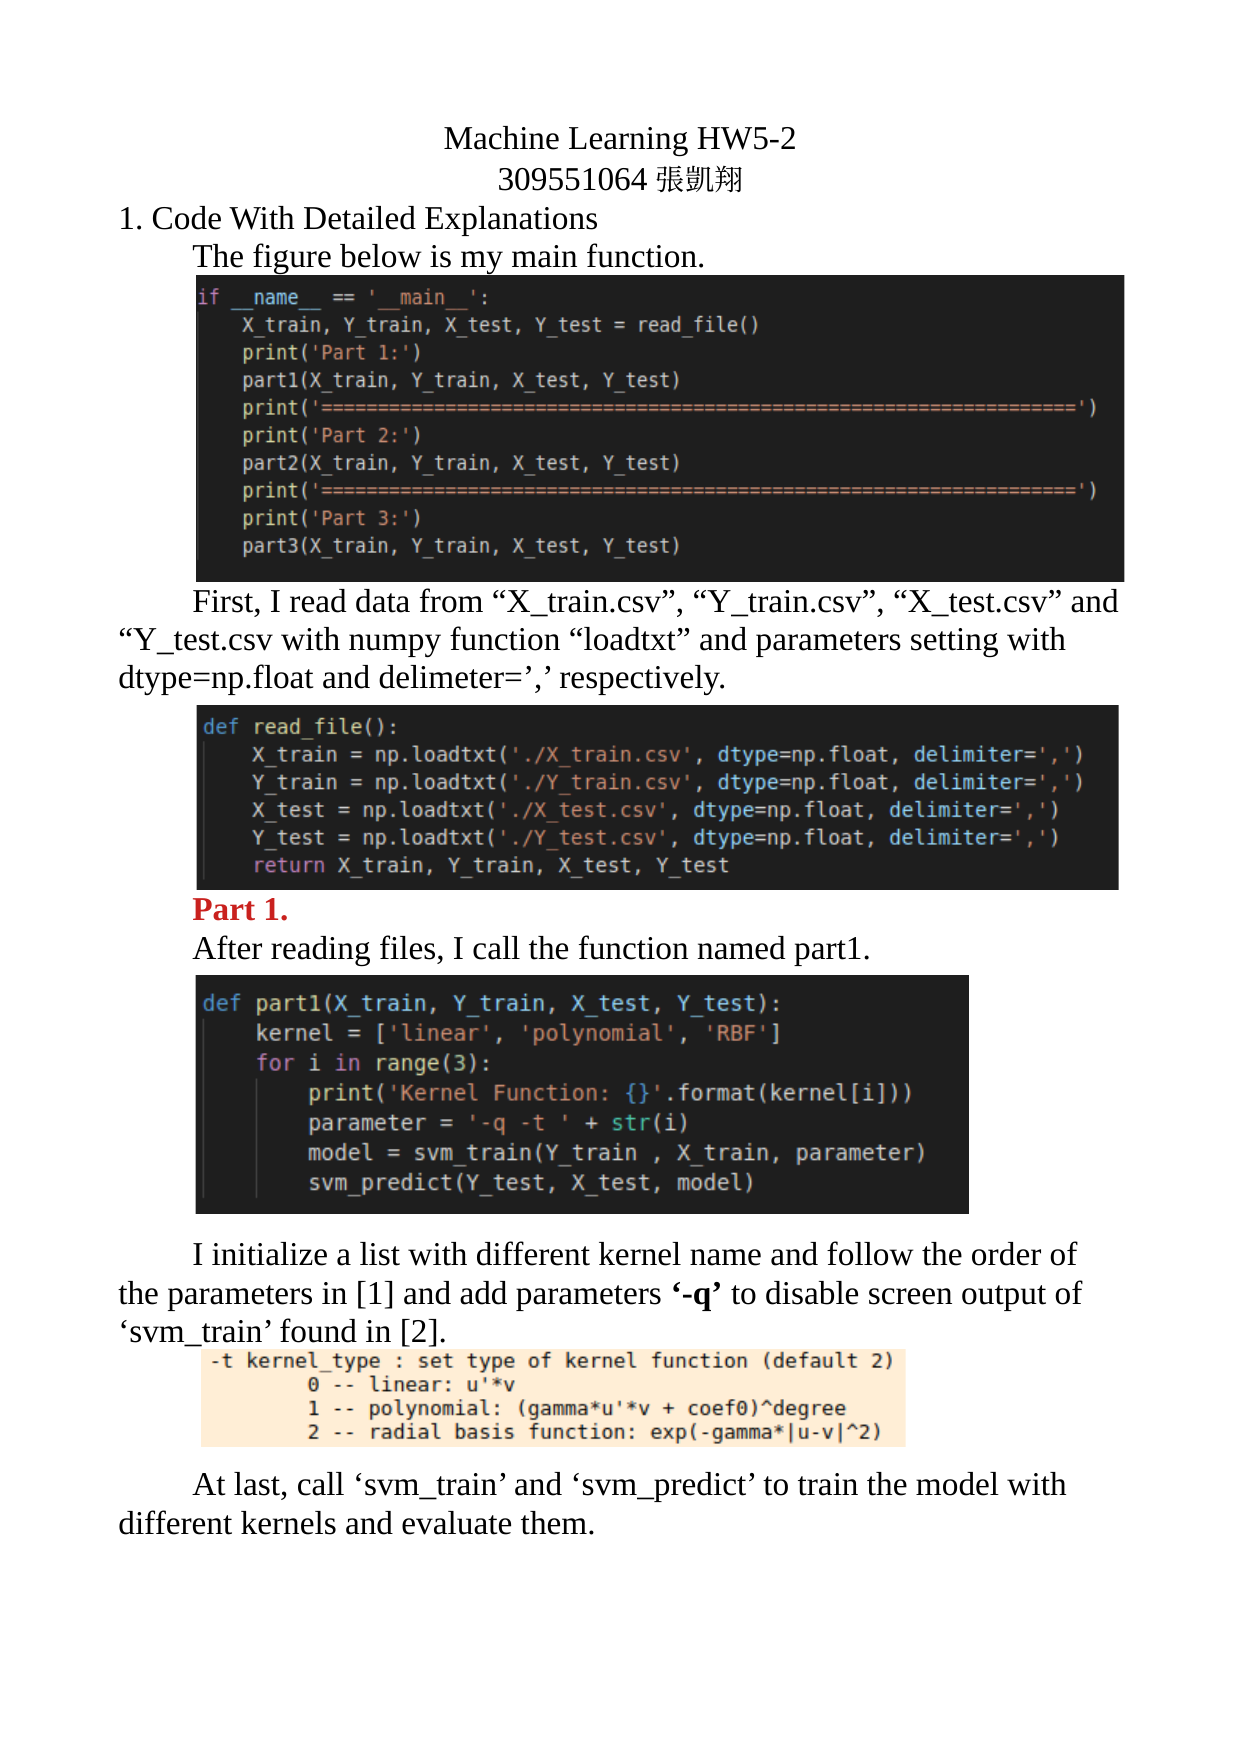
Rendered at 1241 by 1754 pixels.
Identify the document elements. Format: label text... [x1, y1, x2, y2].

text 1. Code With Detailed Explanations [118, 198, 1122, 237]
text Machine Learning HW5-2 [118, 118, 1122, 156]
picture [201, 1349, 906, 1447]
text The figure below is my main function. [118, 237, 1122, 275]
picture [195, 975, 969, 1214]
text 309551064 張凱翔 [118, 156, 1122, 198]
text Part 1. [118, 696, 1122, 928]
text At last, call ‘svm_train’ and ‘svm_predict’ to train the model with different kernels and evaluate them. [118, 1465, 1122, 1541]
picture [196, 705, 1119, 890]
text I initialize a list with different kernel name and follow the order of the parameters in [1] and add parameters ‘-q’ to disable screen output of ‘svm_train’ found in [2]. [118, 1235, 1122, 1350]
text After reading files, I call the function named part1. [118, 928, 1122, 966]
picture [196, 275, 1125, 582]
text First, I read data from “X_train.csv”, “Y_train.csv”, “X_test.csv” and “Y_test.csv with numpy function “loadtxt” and parameters setting with dtype=np.float and delimeter=’,’ respectively. [118, 275, 1122, 696]
